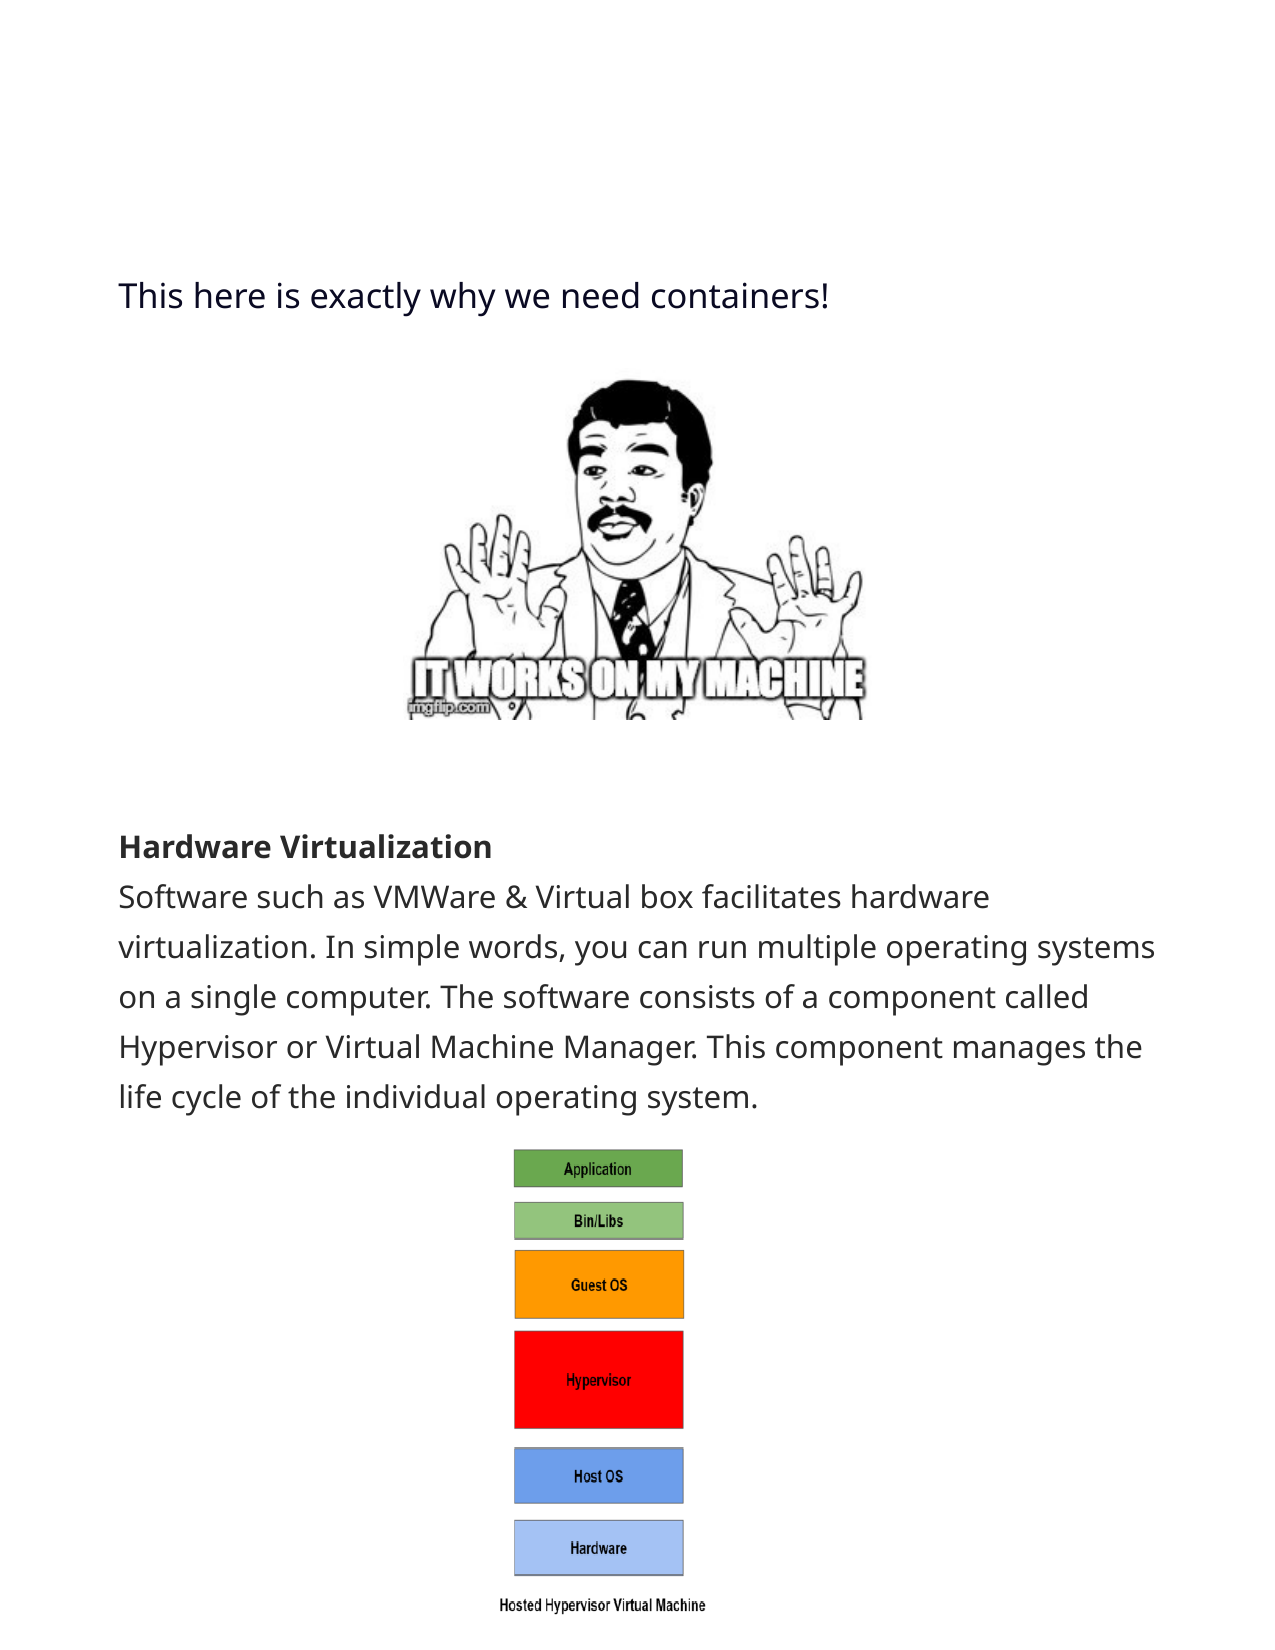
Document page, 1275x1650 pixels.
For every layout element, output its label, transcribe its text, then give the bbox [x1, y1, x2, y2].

picture [403, 368, 872, 720]
picture [333, 1132, 942, 1623]
subtitle Hardware Virtualization [118, 818, 1157, 868]
text This here is exactly why we need containers! [118, 268, 1157, 318]
text Software such as VMWare & Virtual box facilitates hardware virtualization. In simple words, you can run multiple operating systems on a single computer. The software consists of a component called Hypervisor or Virtual Machine Manager. This component manages the life cycle of the individual operating system. [118, 868, 1157, 1118]
